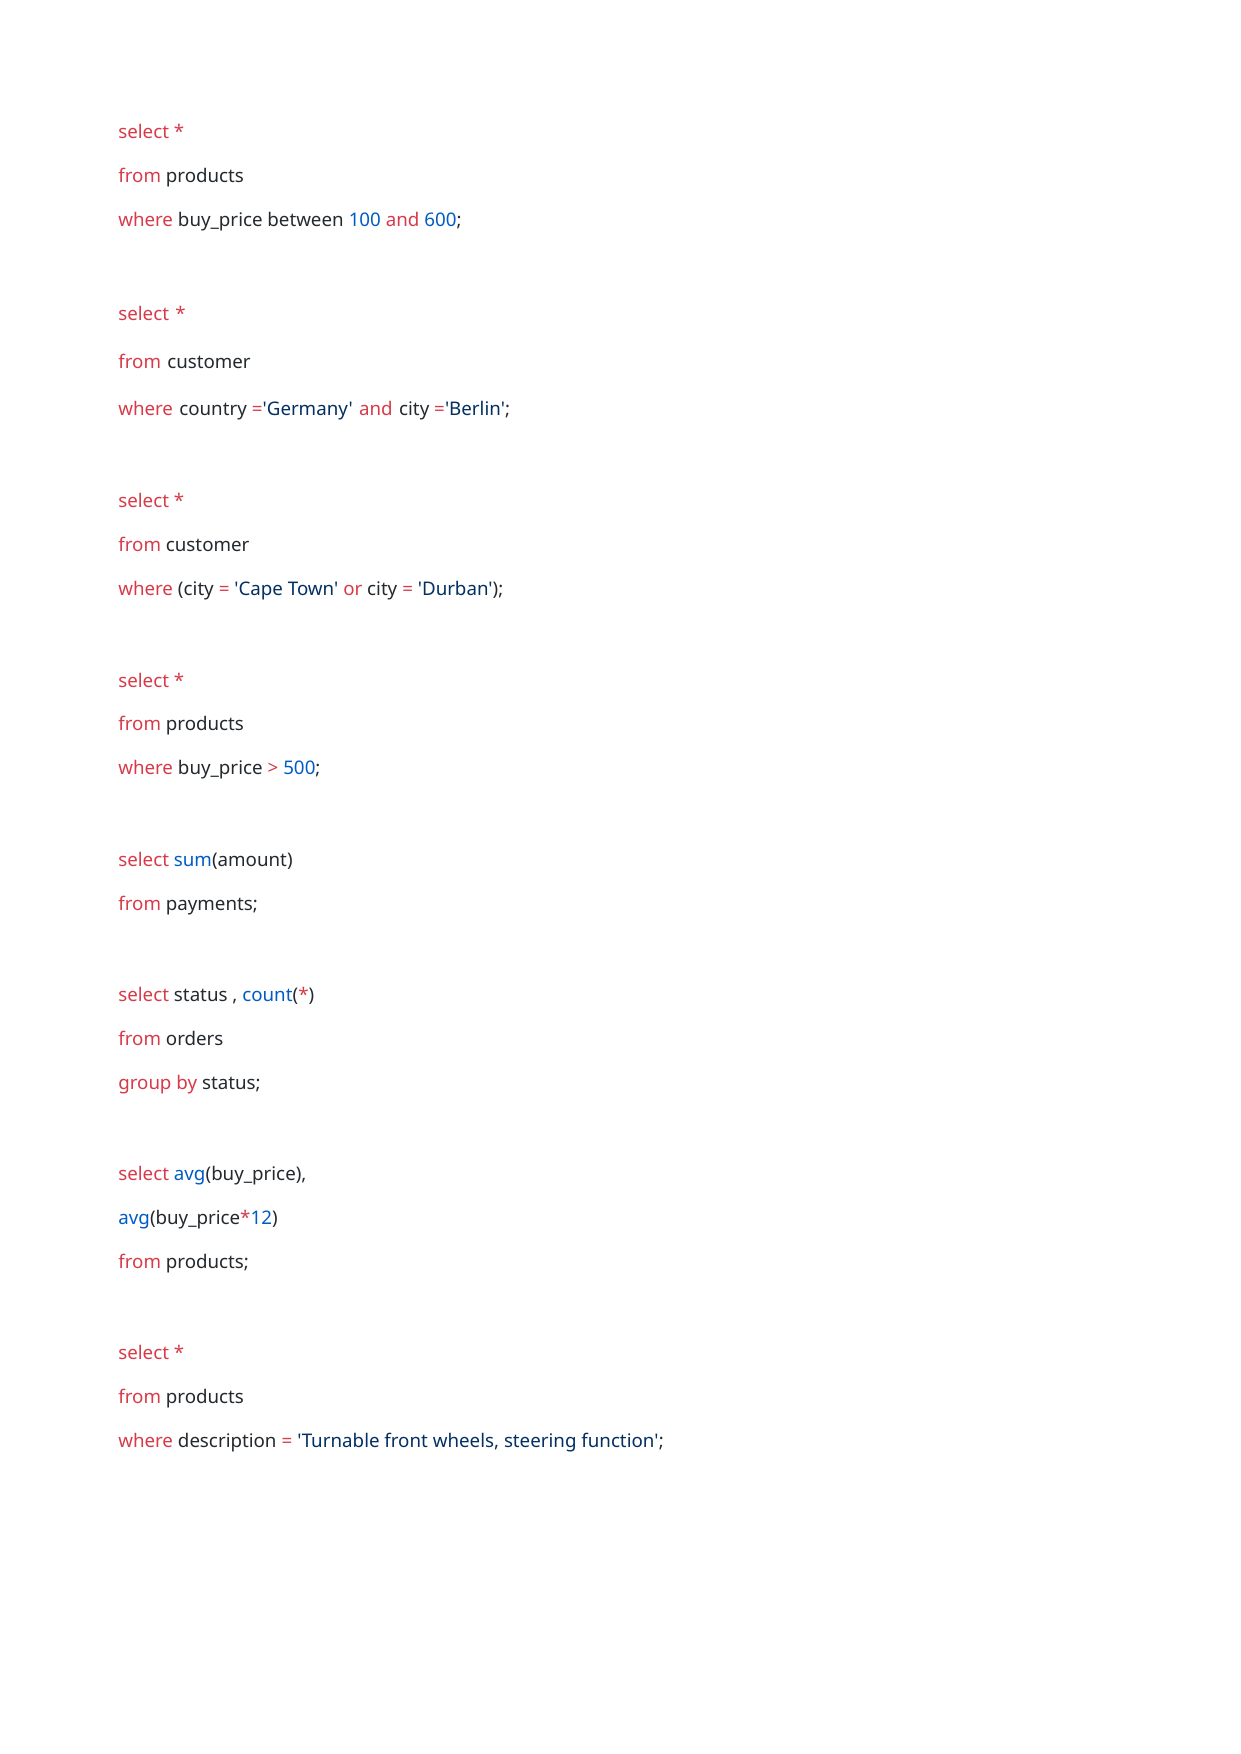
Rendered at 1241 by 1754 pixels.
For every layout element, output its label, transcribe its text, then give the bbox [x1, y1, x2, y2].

text select status , count(*) [118, 981, 1122, 1007]
text from payments; [118, 890, 1122, 915]
text select sum(amount) [118, 846, 1122, 872]
text from products [118, 162, 1122, 187]
text group by status; [118, 1069, 1122, 1094]
text where country ='Germany' and city ='Berlin'; [118, 392, 1122, 421]
text from customer [118, 532, 1122, 557]
text where (city = 'Cape Town' or city = 'Durban'); [118, 575, 1122, 601]
text select * [118, 488, 1122, 513]
text where buy_price between 100 and 600; [118, 206, 1122, 231]
text where buy_price > 500; [118, 754, 1122, 780]
text select * [118, 1340, 1122, 1365]
text from products; [118, 1248, 1122, 1274]
text select * [118, 667, 1122, 692]
text from orders [118, 1025, 1122, 1051]
text avg(buy_price*12) [118, 1204, 1122, 1230]
text from products [118, 1383, 1122, 1409]
text select * [118, 118, 1122, 144]
text from products [118, 711, 1122, 736]
text from customer [118, 345, 1122, 374]
text where description = 'Turnable front wheels, steering function'; [118, 1427, 1122, 1486]
text select * [118, 297, 1122, 326]
text select avg(buy_price), [118, 1161, 1122, 1186]
